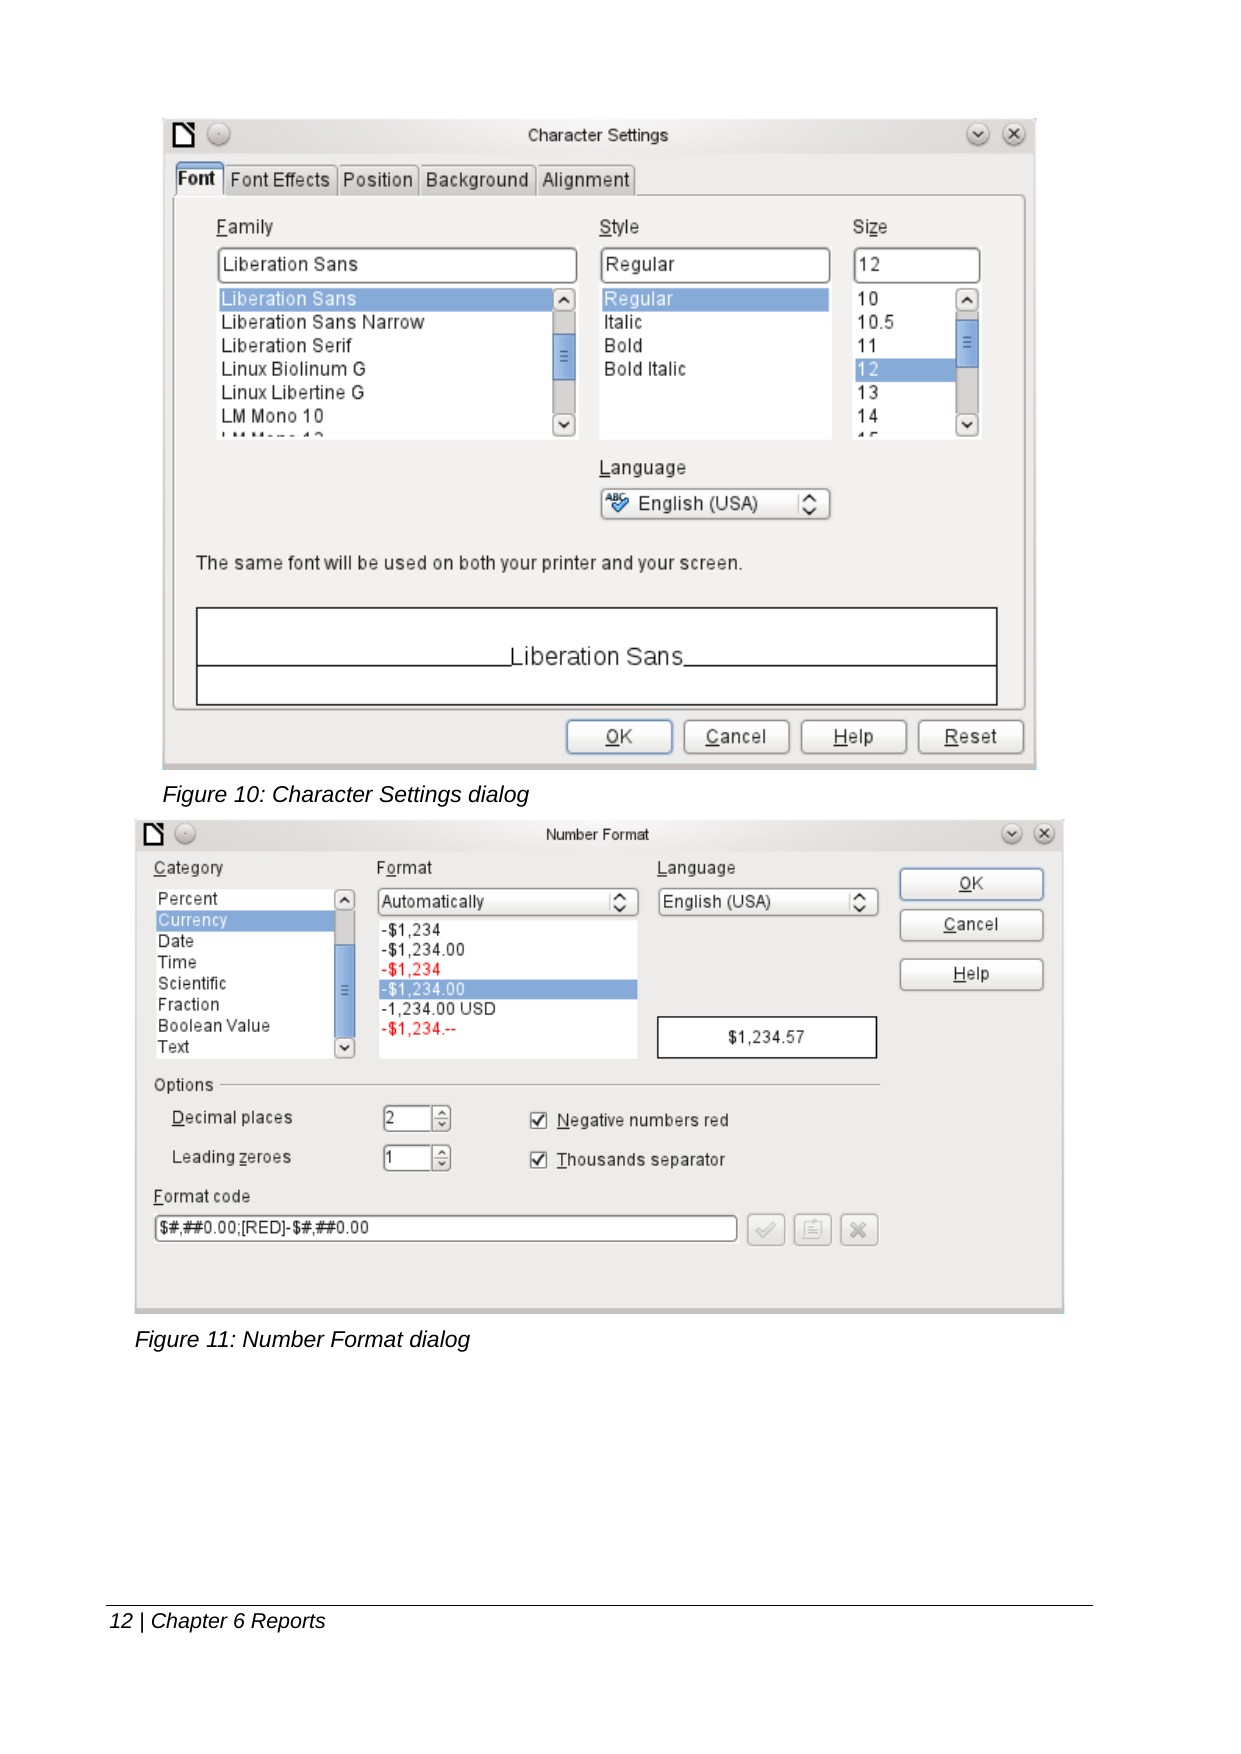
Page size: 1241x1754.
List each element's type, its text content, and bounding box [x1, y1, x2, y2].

text Figure 10: Character Settings dialog [162, 781, 1037, 808]
picture [162, 118, 1037, 770]
text Figure 11: Number Format dialog [134, 1326, 1064, 1352]
picture [134, 819, 1065, 1314]
